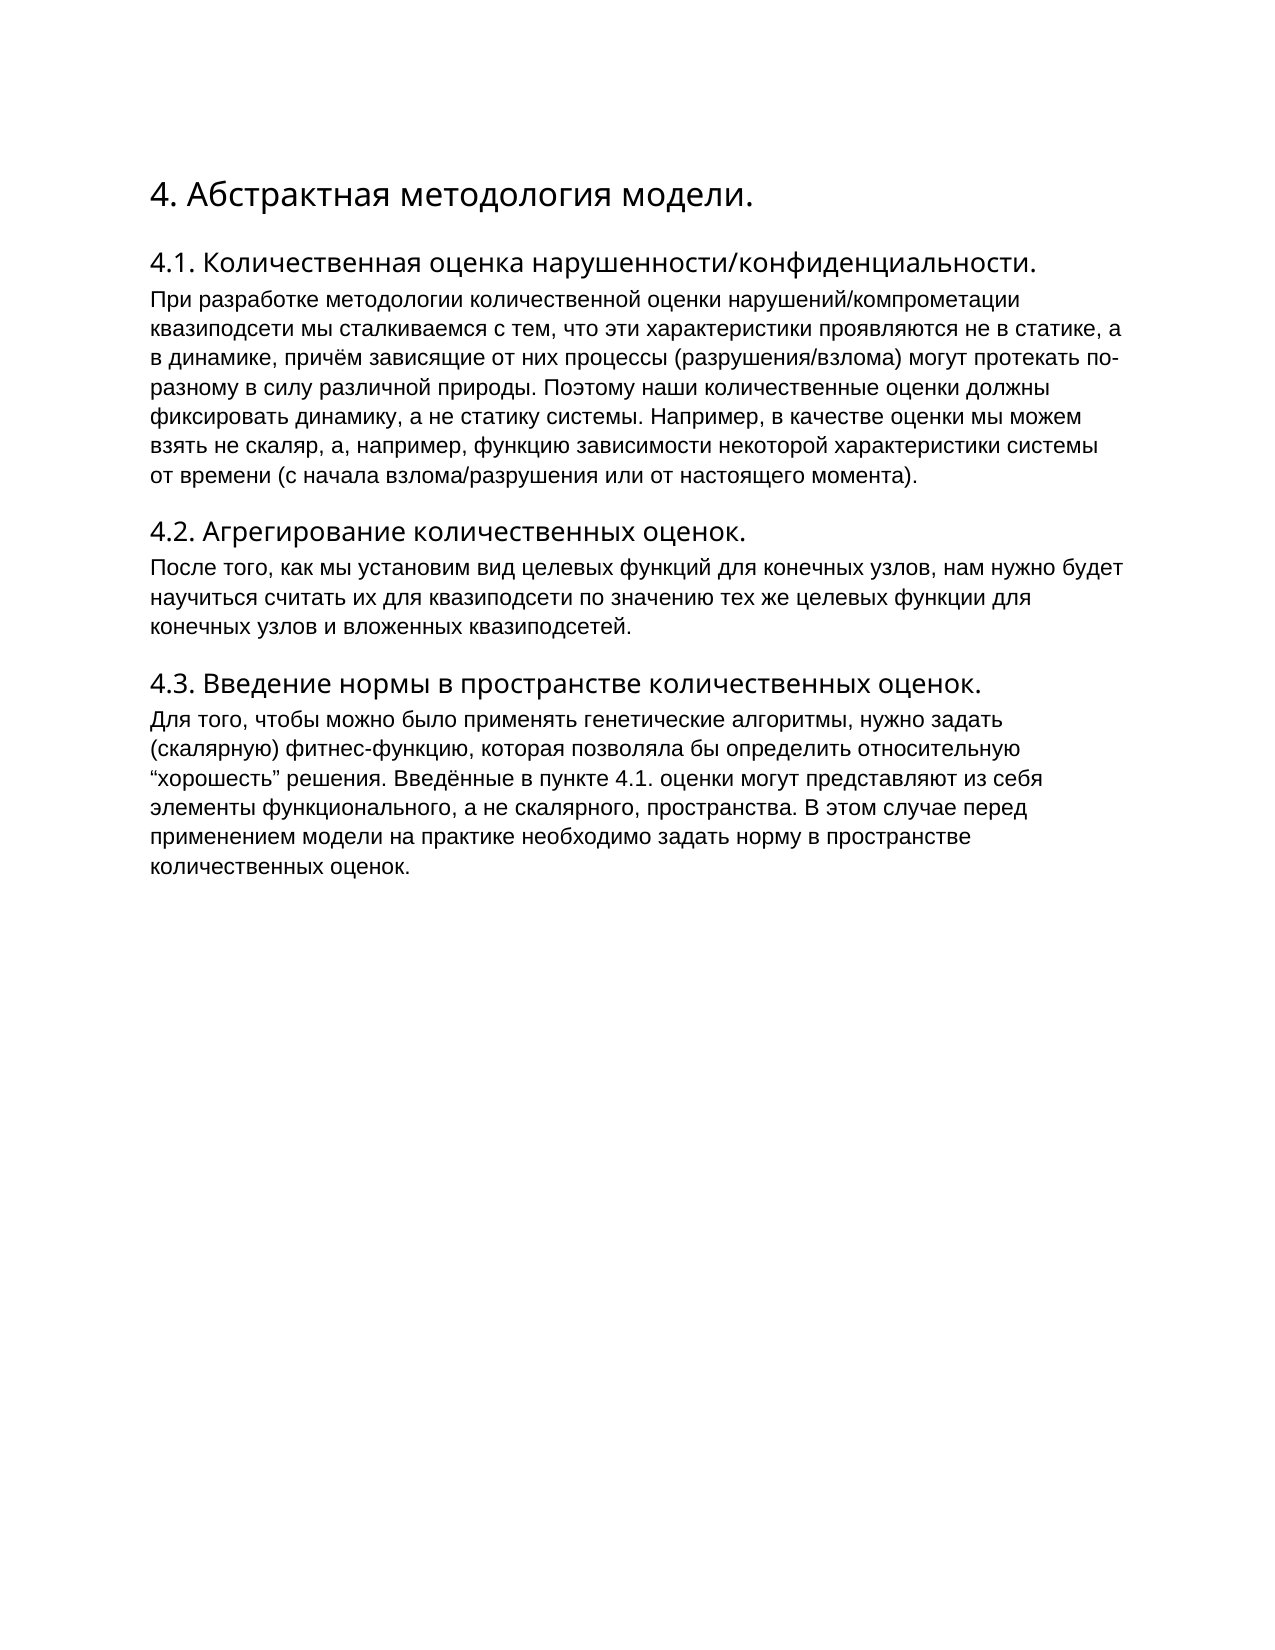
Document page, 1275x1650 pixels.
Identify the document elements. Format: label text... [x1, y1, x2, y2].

subtitle 4.3. Введение нормы в пространстве количественных оценок. [150, 664, 1125, 701]
text Для того, чтобы можно было применять генетические алгоритмы, нужно задать (скалярную) фитнес-функцию, которая позволяла бы определить относительную “хорошесть” решения. Введённые в пункте 4.1. оценки могут представляют из себя элементы функционального, а не скалярного, пространства. В этом случае перед применением модели на практике необходимо задать норму в пространстве количественных оценок. [150, 706, 1125, 879]
subtitle 4.1. Количественная оценка нарушенности/конфиденциальности. [150, 244, 1125, 281]
subtitle 4. Абстрактная методология модели. [150, 171, 1125, 216]
text После того, как мы установим вид целевых функций для конечных узлов, нам нужно будет научиться считать их для квазиподсети по значению тех же целевых функции для конечных узлов и вложенных квазиподсетей. [150, 555, 1125, 639]
text При разработке методологии количественной оценки нарушений/компрометации квазиподсети мы сталкиваемся с тем, что эти характеристики проявляются не в статике, а в динамике, причём зависящие от них процессы (разрушения/взлома) могут протекать по-разному в силу различной природы. Поэтому наши количественные оценки должны фиксировать динамику, а не статику системы. Например, в качестве оценки мы можем взять не скаляр, а, например, функцию зависимости некоторой характеристики системы от времени (с начала взлома/разрушения или от настоящего момента). [150, 286, 1125, 488]
subtitle 4.2. Агрегирование количественных оценок. [150, 513, 1125, 549]
